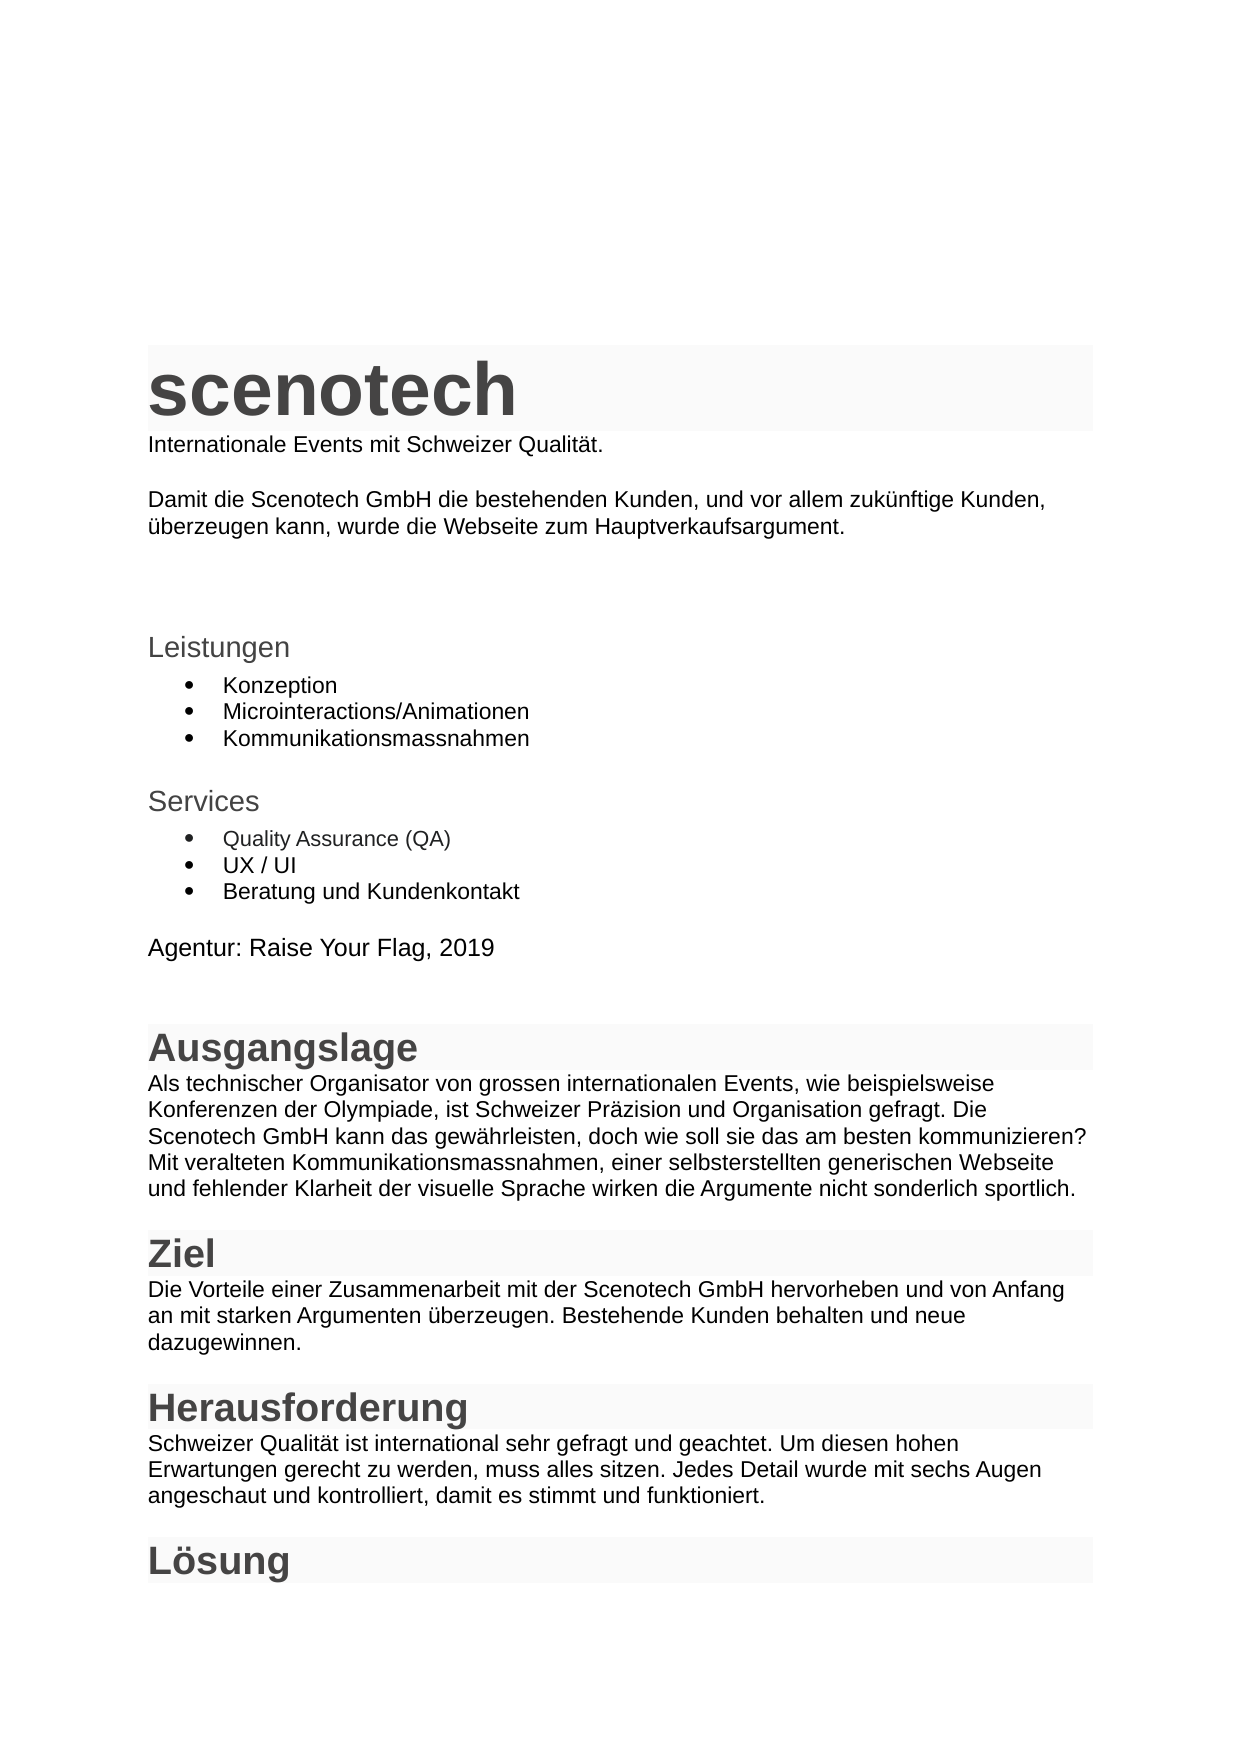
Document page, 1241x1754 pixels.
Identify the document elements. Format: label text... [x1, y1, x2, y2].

list Beratung und Kundenkontakt [185, 878, 1093, 904]
subtitle scenotech [148, 345, 1093, 431]
list UX / UI [185, 852, 1093, 878]
subtitle Herausforderung [148, 1384, 1093, 1429]
list Kommunikationsmassnahmen [185, 724, 1093, 751]
list Microinteractions/Animationen [185, 698, 1093, 724]
text Die Vorteile einer Zusammenarbeit mit der Scenotech GmbH hervorheben und von Anfang an mit starken Argumenten überzeugen. Bestehende Kunden behalten und neue dazugewinnen. [148, 1276, 1093, 1355]
text Internationale Events mit Schweizer Qualität. [148, 431, 1093, 458]
text Als technischer Organisator von grossen internationalen Events, wie beispielsweise Konferenzen der Olympiade, ist Schweizer Präzision und Organisation gefragt. Die Scenotech GmbH kann das gewährleisten, doch wie soll sie das am besten kommunizieren? Mit veralteten Kommunikationsmassnahmen, einer selbsterstellten generischen Webseite und fehlender Klarheit der visuelle Sprache wirken die Argumente nicht sonderlich sportlich. [148, 1070, 1093, 1202]
subtitle Ausgangslage [148, 1024, 1093, 1070]
list Konzeption [185, 672, 1093, 698]
text Damit die Scenotech GmbH die bestehenden Kunden, und vor allem zukünftige Kunden, überzeugen kann, wurde die Webseite zum Hauptverkaufsargument. [148, 486, 1093, 539]
subtitle Lösung [148, 1537, 1093, 1583]
subtitle Ziel [148, 1230, 1093, 1276]
list Quality Assurance (QA) [185, 826, 1093, 852]
subtitle Agentur: Raise Your Flag, 2019 [148, 933, 1093, 962]
subtitle Leistungen [148, 630, 1093, 663]
text Schweizer Qualität ist international sehr gefragt und geachtet. Um diesen hohen Erwartungen gerecht zu werden, muss alles sitzen. Jedes Detail wurde mit sechs Augen angeschaut und kontrolliert, damit es stimmt und funktioniert. [148, 1429, 1093, 1508]
subtitle Services [148, 784, 1093, 818]
